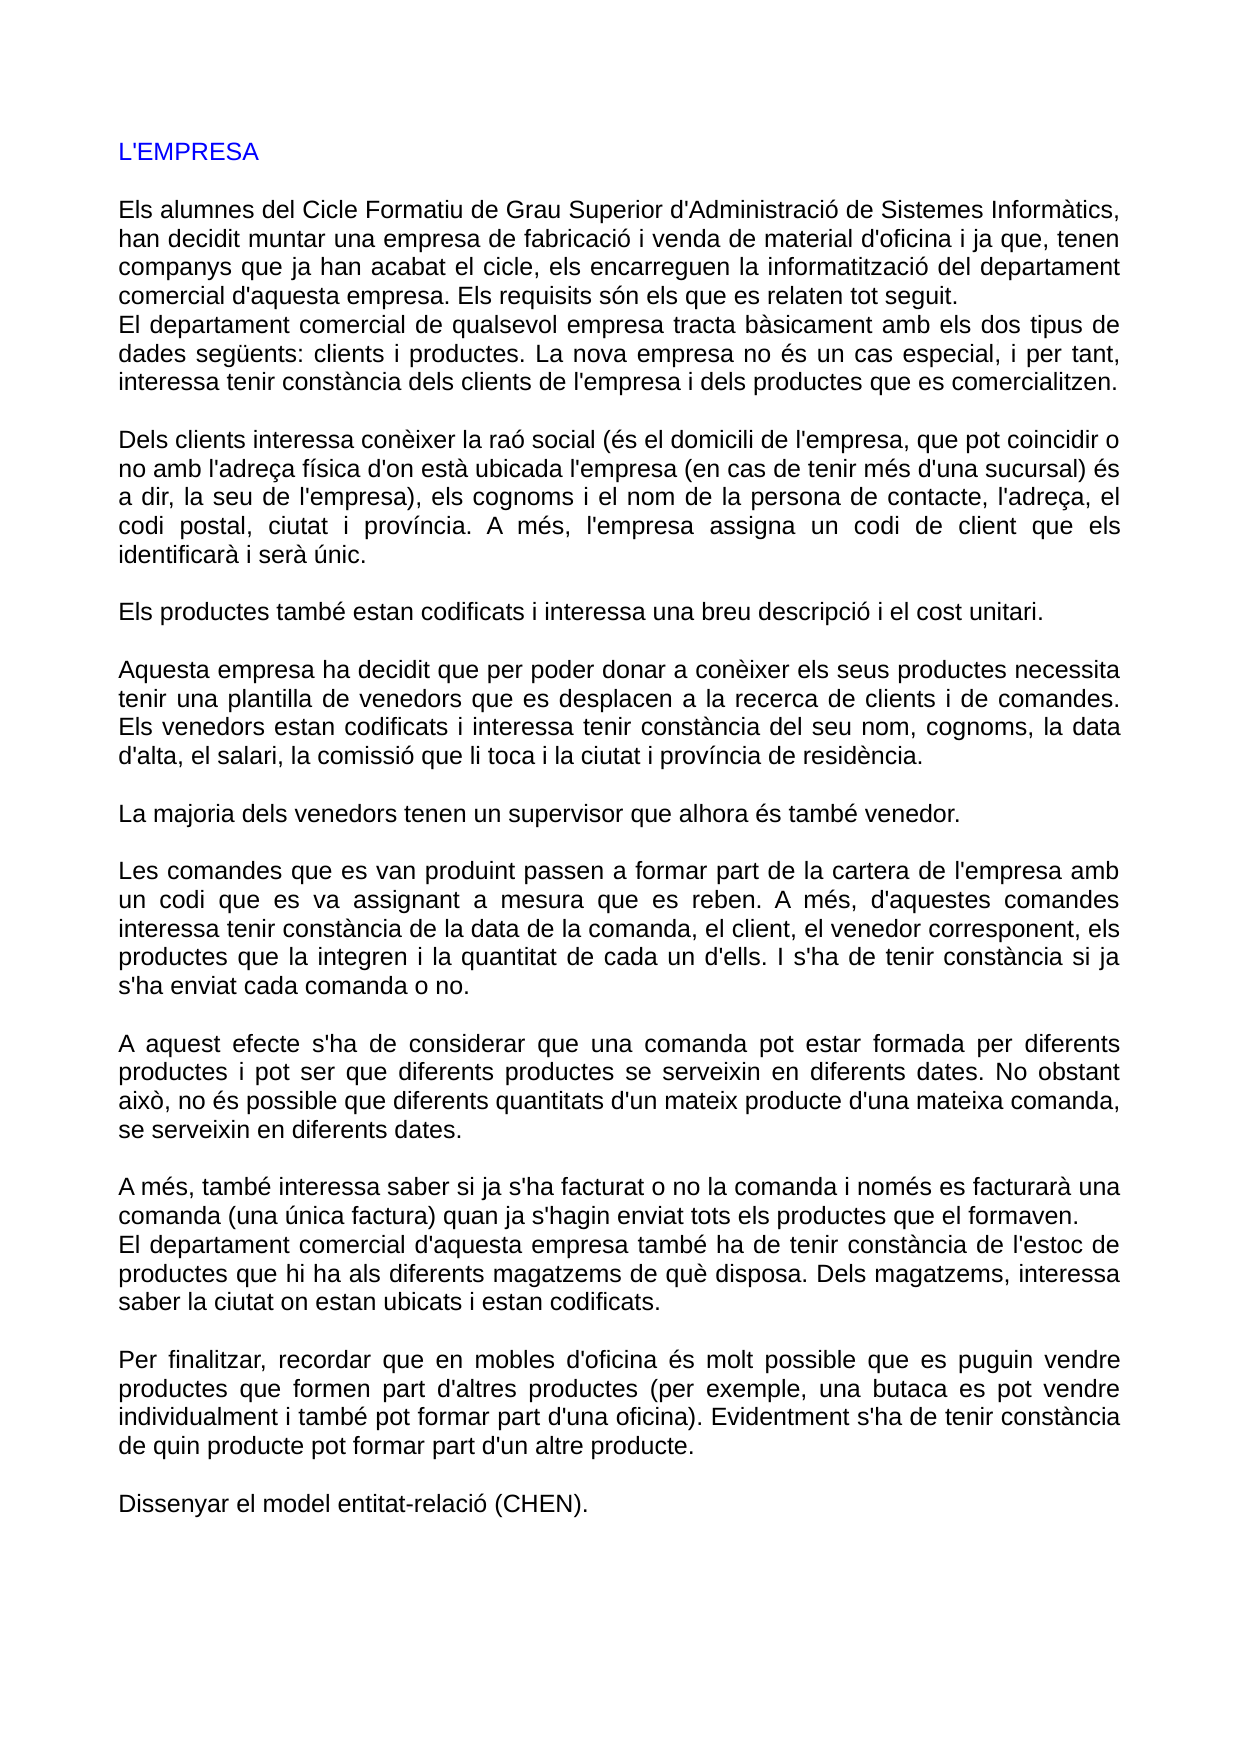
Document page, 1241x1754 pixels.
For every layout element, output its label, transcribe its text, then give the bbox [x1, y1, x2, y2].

text El departament comercial de qualsevol empresa tracta bàsicament amb els dos tipus de dades següents: clients i productes. La nova empresa no és un cas especial, i per tant, interessa tenir constància dels clients de l'empresa i dels productes que es comercialitzen. [118, 310, 1122, 396]
text Dissenyar el model entitat-relació (CHEN). [118, 1488, 1122, 1517]
text El departament comercial d'aquesta empresa també ha de tenir constància de l'estoc de productes que hi ha als diferents magatzems de què disposa. Dels magatzems, interessa saber la ciutat on estan ubicats i estan codificats. [118, 1230, 1122, 1316]
text L'EMPRESA [118, 137, 1122, 166]
text A aquest efecte s'ha de considerar que una comanda pot estar formada per diferents productes i pot ser que diferents productes se serveixin en diferents dates. No obstant això, no és possible que diferents quantitats d'un mateix producte d'una mateixa comanda, se serveixin en diferents dates. [118, 1028, 1122, 1143]
text Per finalitzar, recordar que en mobles d'oficina és molt possible que es puguin vendre productes que formen part d'altres productes (per exemple, una butaca es pot vendre individualment i també pot formar part d'una oficina). Evidentment s'ha de tenir constància de quin producte pot formar part d'un altre producte. [118, 1345, 1122, 1460]
text Dels clients interessa conèixer la raó social (és el domicili de l'empresa, que pot coincidir o no amb l'adreça física d'on està ubicada l'empresa (en cas de tenir més d'una sucursal) és a dir, la seu de l'empresa), els cognoms i el nom de la persona de contacte, l'adreça, el codi postal, ciutat i província. A més, l'empresa assigna un codi de client que els identificarà i serà únic. [118, 425, 1122, 568]
text La majoria dels venedors tenen un supervisor que alhora és també venedor. [118, 798, 1122, 827]
text A més, també interessa saber si ja s'ha facturat o no la comanda i només es facturarà una comanda (una única factura) quan ja s'hagin enviat tots els productes que el formaven. [118, 1172, 1122, 1230]
text Els alumnes del Cicle Formatiu de Grau Superior d'Administració de Sistemes Informàtics, han decidit muntar una empresa de fabricació i venda de material d'oficina i ja que, tenen companys que ja han acabat el cicle, els encarreguen la informatització del departament comercial d'aquesta empresa. Els requisits són els que es relaten tot seguit. [118, 195, 1122, 310]
text Els productes també estan codificats i interessa una breu descripció i el cost unitari. [118, 597, 1122, 626]
text Les comandes que es van produint passen a formar part de la cartera de l'empresa amb un codi que es va assignant a mesura que es reben. A més, d'aquestes comandes interessa tenir constància de la data de la comanda, el client, el venedor corresponent, els productes que la integren i la quantitat de cada un d'ells. I s'ha de tenir constància si ja s'ha enviat cada comanda o no. [118, 856, 1122, 1000]
text Aquesta empresa ha decidit que per poder donar a conèixer els seus productes necessita tenir una plantilla de venedors que es desplacen a la recerca de clients i de comandes. Els venedors estan codificats i interessa tenir constància del seu nom, cognoms, la data d'alta, el salari, la comissió que li toca i la ciutat i província de residència. [118, 655, 1122, 770]
